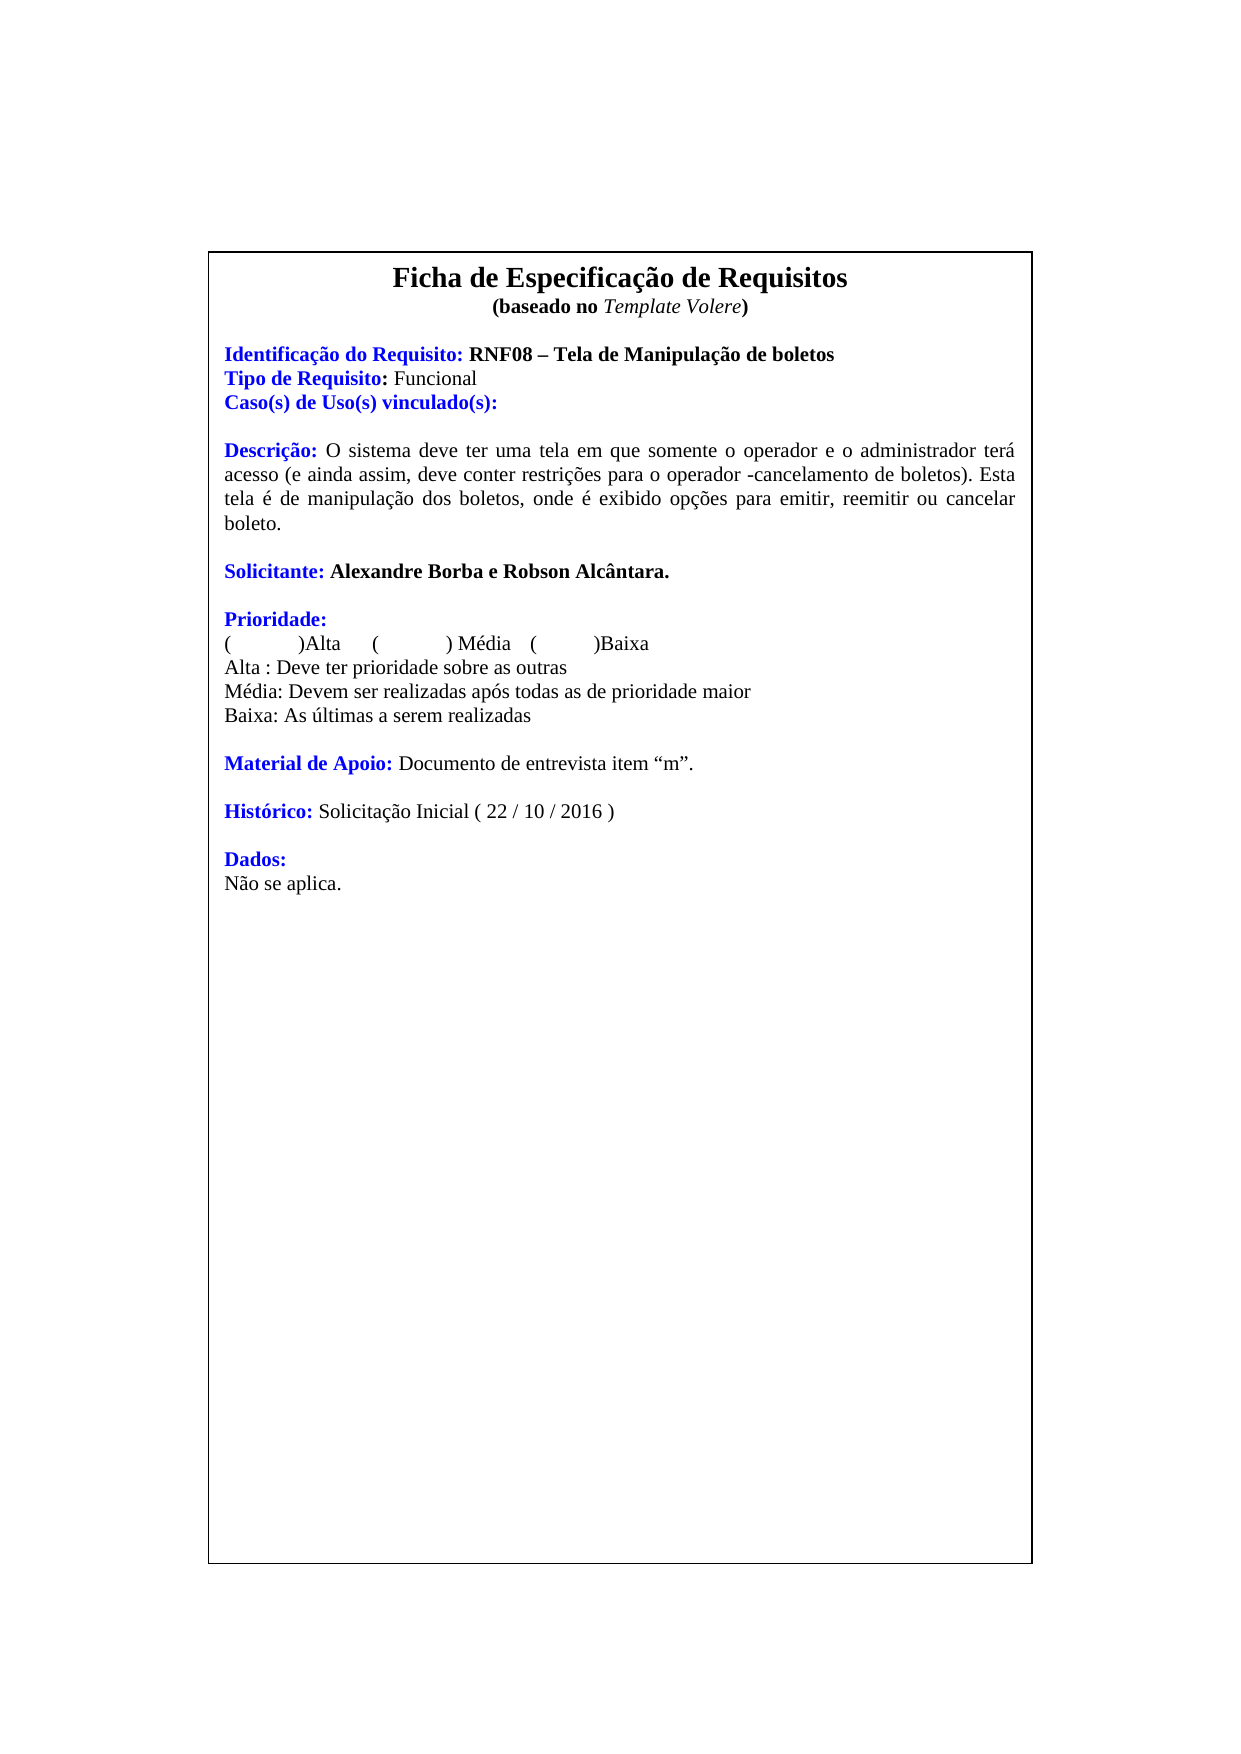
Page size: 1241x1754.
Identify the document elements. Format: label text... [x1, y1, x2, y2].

text Não se aplica. [224, 871, 1016, 895]
text Caso(s) de Uso(s) vinculado(s): [224, 390, 1016, 414]
text Descrição: O sistema deve ter uma tela em que somente o operador e o administrador terá acesso (e ainda assim, deve conter restrições para o operador -cancelamento de boletos). Esta tela é de manipulação dos boletos, onde é exibido opções para emitir, reemitir ou cancelar boleto. [224, 438, 1016, 534]
text Média: Devem ser realizadas após todas as de prioridade maior [224, 679, 1016, 703]
text Baixa: As últimas a serem realizadas [224, 703, 1016, 727]
text Tipo de Requisito: Funcional [224, 366, 1016, 390]
text Histórico: Solicitação Inicial ( 22 / 10 / 2016 ) [224, 799, 1016, 823]
text Identificação do Requisito: RNF08 – Tela de Manipulação de boletos [224, 342, 1016, 366]
text Dados: [224, 847, 1016, 871]
text (baseado no Template Volere) [224, 294, 1016, 318]
text ( )Alta ( ) Média ( )Baixa [224, 631, 1016, 655]
text Prioridade: [224, 607, 1016, 631]
text Ficha de Especificação de Requisitos [224, 260, 1016, 294]
text Material de Apoio: Documento de entrevista item “m”. [224, 751, 1016, 775]
text Solicitante: Alexandre Borba e Robson Alcântara. [224, 558, 1016, 583]
text Alta : Deve ter prioridade sobre as outras [224, 655, 1016, 679]
